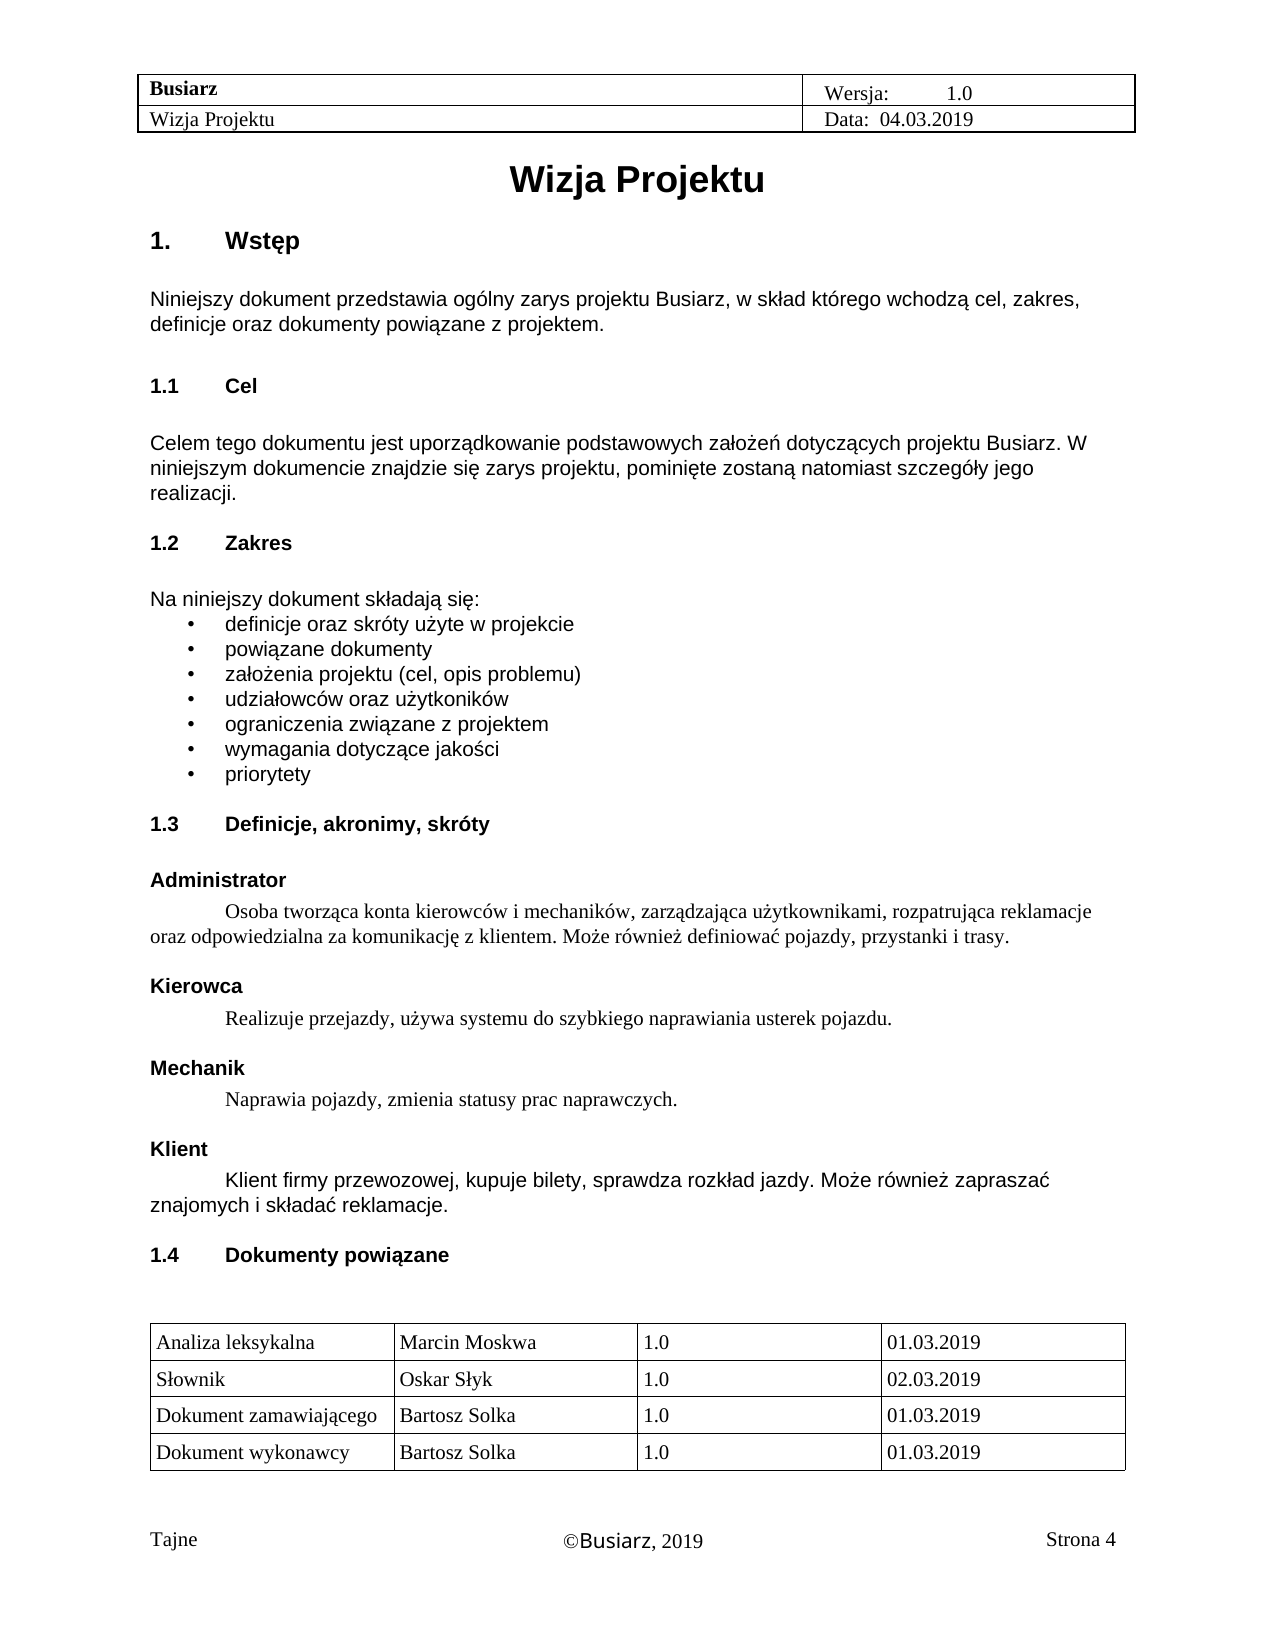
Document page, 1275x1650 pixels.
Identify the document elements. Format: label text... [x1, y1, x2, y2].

table_cell Dokument wykonawcy [151, 1434, 394, 1469]
text Na niniejszy dokument składają się: [150, 586, 1125, 611]
table_cell Oskar Słyk [395, 1361, 637, 1396]
table_header Marcin Moskwa [395, 1324, 637, 1360]
subtitle Dokumenty powiązane [150, 1242, 1125, 1267]
subtitle Cel [150, 373, 1125, 398]
list priorytety [187, 761, 1125, 786]
list definicje oraz skróty użyte w projekcie [187, 611, 1125, 636]
subtitle Wizja Projektu [150, 158, 1125, 201]
list założenia projektu (cel, opis problemu) [187, 661, 1125, 686]
text Osoba tworząca konta kierowców i mechaników, zarządzająca użytkownikami, rozpatrująca reklamacje oraz odpowiedzialna za komunikację z klientem. Może również definiować pojazdy, przystanki i trasy. [150, 898, 1125, 948]
subtitle Zakres [150, 529, 1125, 554]
table_header 01.03.2019 [882, 1324, 1125, 1360]
table_header 1.0 [638, 1324, 881, 1360]
list ograniczenia związane z projektem [187, 711, 1125, 736]
table_cell 01.03.2019 [882, 1397, 1125, 1433]
table_cell 1.0 [638, 1397, 881, 1433]
text Celem tego dokumentu jest uporządkowanie podstawowych założeń dotyczących projektu Busiarz. W niniejszym dokumencie znajdzie się zarys projektu, pominięte zostaną natomiast szczegóły jego realizacji. [150, 429, 1125, 504]
table_cell 1.0 [638, 1361, 881, 1396]
subtitle Administrator [150, 867, 1125, 892]
text Niniejszy dokument przedstawia ogólny zarys projektu Busiarz, w skład którego wchodzą cel, zakres, definicje oraz dokumenty powiązane z projektem. [150, 286, 1125, 336]
subtitle Definicje, akronimy, skróty [150, 811, 1125, 836]
table_header Analiza leksykalna [151, 1324, 394, 1360]
text Naprawia pojazdy, zmienia statusy prac naprawczych. [150, 1086, 1125, 1111]
table_cell Bartosz Solka [395, 1434, 637, 1469]
text Realizuje przejazdy, używa systemu do szybkiego naprawiania usterek pojazdu. [150, 1004, 1125, 1029]
subtitle Mechanik [150, 1054, 1125, 1079]
subtitle Wstęp [150, 226, 1125, 254]
table_cell 02.03.2019 [882, 1361, 1125, 1396]
table_cell 1.0 [638, 1434, 881, 1469]
list wymagania dotyczące jakości [187, 736, 1125, 761]
text Klient firmy przewozowej, kupuje bilety, sprawdza rozkład jazdy. Może również zapraszać znajomych i składać reklamacje. [150, 1167, 1125, 1217]
table_cell 01.03.2019 [882, 1434, 1125, 1469]
table_cell Słownik [151, 1361, 394, 1396]
table_cell Dokument zamawiającego [151, 1397, 394, 1433]
list powiązane dokumenty [187, 636, 1125, 661]
table_cell Bartosz Solka [395, 1397, 637, 1433]
subtitle Klient [150, 1136, 1125, 1161]
list udziałowców oraz użytkoników [187, 686, 1125, 711]
subtitle Kierowca [150, 973, 1125, 998]
